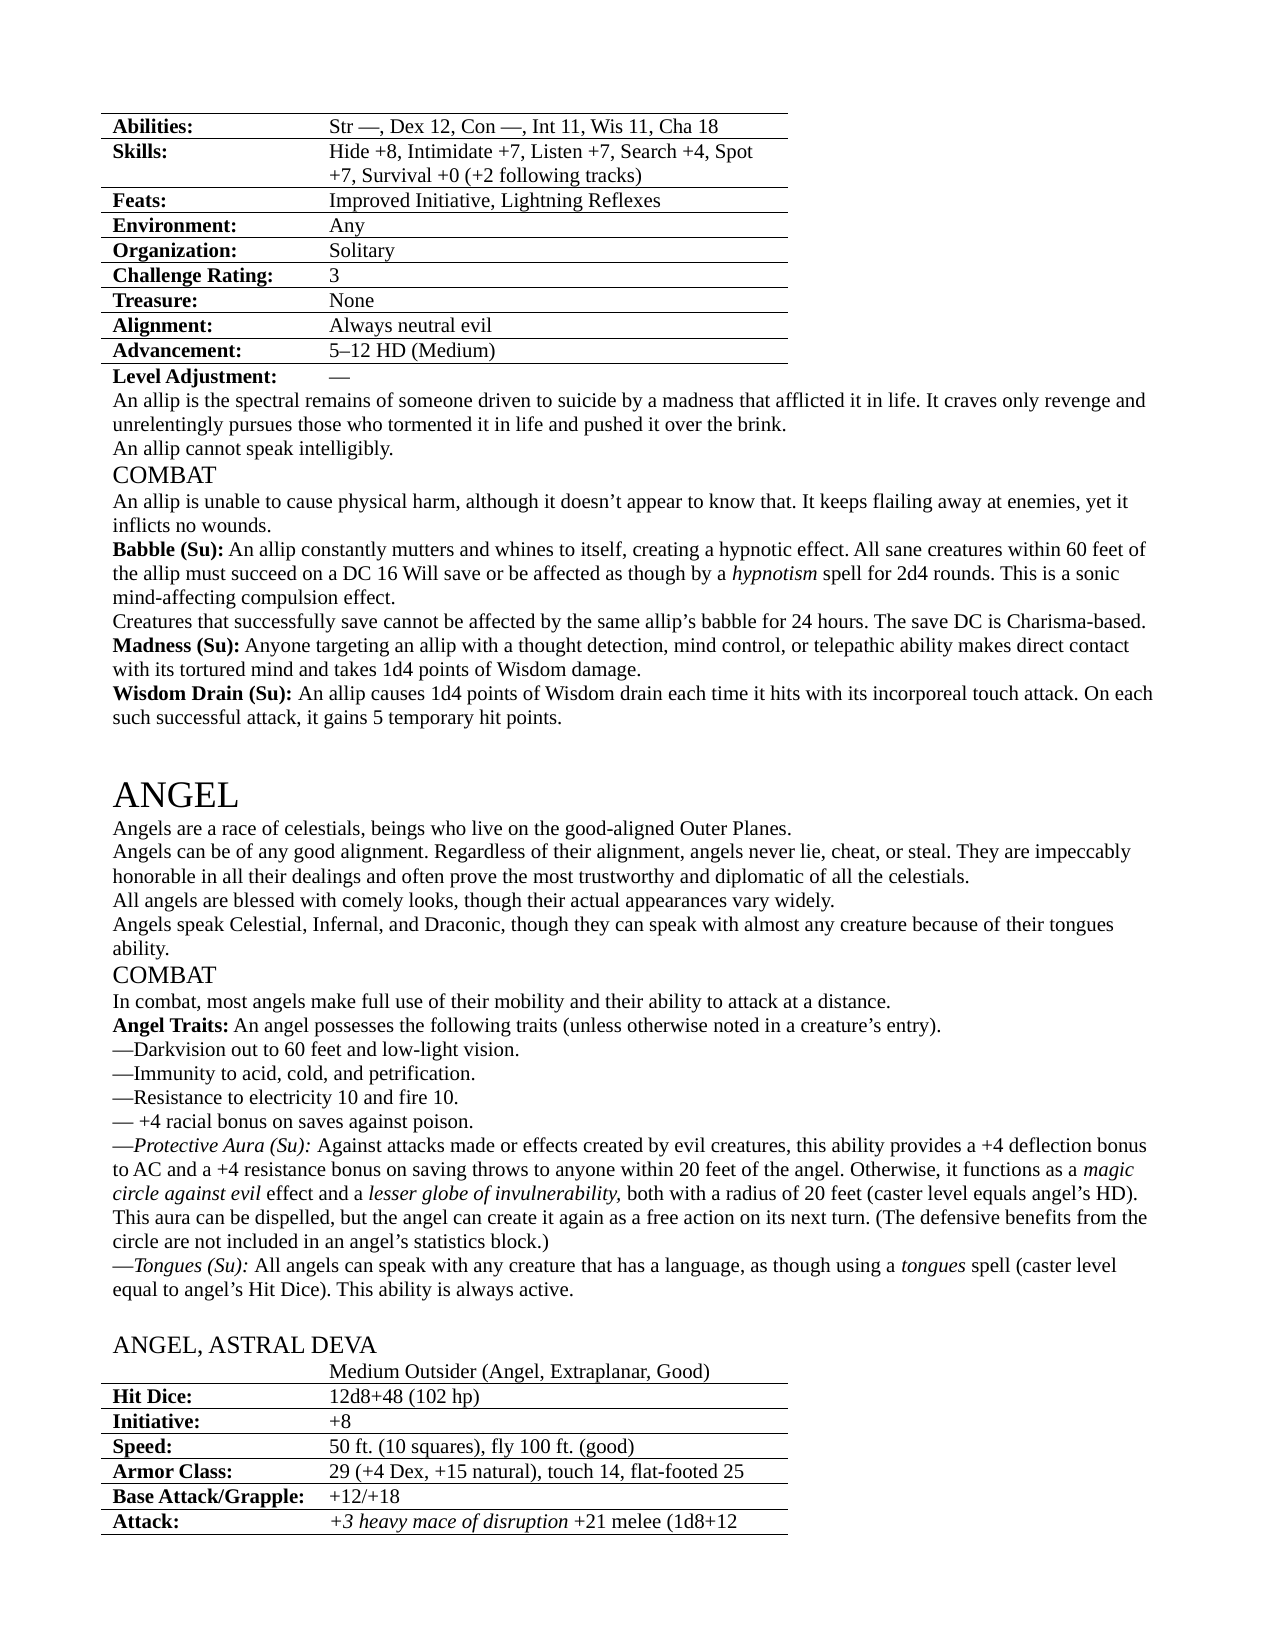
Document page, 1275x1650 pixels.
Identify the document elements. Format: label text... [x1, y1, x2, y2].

table_cell Feats: [101, 188, 318, 212]
table_cell +12/+18 [318, 1484, 787, 1508]
text —Protective Aura (Su): Against attacks made or effects created by evil creatures, this ability provides a +4 deflection bonus to AC and a +4 resistance bonus on saving throws to anyone within 20 feet of the angel. Otherwise, it functions as a magic circle against evil effect and a lesser globe of invulnerability, both with a radius of 20 feet (caster level equals angel’s HD). This aura can be dispelled, but the angel can create it again as a free action on its next turn. (The defensive benefits from the circle are not included in an angel’s statistics block.) [112, 1133, 1162, 1253]
table_header [101, 1359, 318, 1383]
table_cell Challenge Rating: [101, 263, 318, 287]
table_cell 12d8+48 (102 hp) [318, 1384, 787, 1408]
text Angels speak Celestial, Infernal, and Draconic, though they can speak with almost any creature because of their tongues ability. [112, 912, 1162, 960]
table_cell Environment: [101, 213, 318, 237]
table_cell Any [318, 213, 787, 237]
table_cell Attack: [101, 1510, 318, 1533]
table_cell None [318, 288, 787, 312]
text — +4 racial bonus on saves against poison. [112, 1109, 1162, 1133]
table_cell Str —, Dex 12, Con —, Int 11, Wis 11, Cha 18 [318, 114, 787, 138]
table_cell Treasure: [101, 288, 318, 312]
table_cell Alignment: [101, 313, 318, 337]
table_header Medium Outsider (Angel, Extraplanar, Good) [318, 1359, 787, 1383]
table_cell — [318, 364, 787, 388]
text ANGEL, ASTRAL DEVA [112, 1330, 1162, 1359]
text Creatures that successfully save cannot be affected by the same allip’s babble for 24 hours. The save DC is Charisma-based. [112, 609, 1162, 633]
table_cell Hide +8, Intimidate +7, Listen +7, Search +4, Spot +7, Survival +0 (+2 following tracks) [318, 139, 787, 187]
text —Tongues (Su): All angels can speak with any creature that has a language, as though using a tongues spell (caster level equal to angel’s Hit Dice). This ability is always active. [112, 1253, 1162, 1301]
text Wisdom Drain (Su): An allip causes 1d4 points of Wisdom drain each time it hits with its incorporeal touch attack. On each such successful attack, it gains 5 temporary hit points. [112, 681, 1162, 729]
table_cell Abilities: [101, 114, 318, 138]
table_cell 50 ft. (10 squares), fly 100 ft. (good) [318, 1434, 787, 1458]
table_cell 3 [318, 263, 787, 287]
table_cell Initiative: [101, 1409, 318, 1433]
text COMBAT [112, 460, 1162, 488]
table_cell Solitary [318, 238, 787, 262]
text An allip cannot speak intelligibly. [112, 436, 1162, 460]
text ANGEL [112, 772, 1162, 815]
text Angels are a race of celestials, beings who live on the good-aligned Outer Planes. [112, 815, 1162, 839]
text In combat, most angels make full use of their mobility and their ability to attack at a distance. [112, 988, 1162, 1013]
table_cell +3 heavy mace of disruption +21 melee (1d8+12 [318, 1510, 787, 1533]
table_cell Always neutral evil [318, 313, 787, 337]
text COMBAT [112, 960, 1162, 988]
text —Darkvision out to 60 feet and low-light vision. [112, 1037, 1162, 1061]
table_cell 29 (+4 Dex, +15 natural), touch 14, flat-footed 25 [318, 1459, 787, 1483]
table_cell +8 [318, 1409, 787, 1433]
text An allip is unable to cause physical harm, although it doesn’t appear to know that. It keeps flailing away at enemies, yet it inflicts no wounds. [112, 488, 1162, 537]
text Angels can be of any good alignment. Regardless of their alignment, angels never lie, cheat, or steal. They are impeccably honorable in all their dealings and often prove the most trustworthy and diplomatic of all the celestials. [112, 839, 1162, 888]
table_cell Base Attack/Grapple: [101, 1484, 318, 1508]
table_cell Armor Class: [101, 1459, 318, 1483]
table_cell Advancement: [101, 339, 318, 362]
text All angels are blessed with comely looks, though their actual appearances vary widely. [112, 888, 1162, 912]
table_cell 5–12 HD (Medium) [318, 339, 787, 362]
text —Immunity to acid, cold, and petrification. [112, 1061, 1162, 1085]
text Angel Traits: An angel possesses the following traits (unless otherwise noted in a creature’s entry). [112, 1013, 1162, 1037]
text Madness (Su): Anyone targeting an allip with a thought detection, mind control, or telepathic ability makes direct contact with its tortured mind and takes 1d4 points of Wisdom damage. [112, 633, 1162, 681]
text —Resistance to electricity 10 and fire 10. [112, 1085, 1162, 1109]
text Babble (Su): An allip constantly mutters and whines to itself, creating a hypnotic effect. All sane creatures within 60 feet of the allip must succeed on a DC 16 Will save or be affected as though by a hypnotism spell for 2d4 rounds. This is a sonic mind-affecting compulsion effect. [112, 537, 1162, 609]
table_cell Level Adjustment: [101, 364, 318, 388]
table_cell Speed: [101, 1434, 318, 1458]
table_cell Improved Initiative, Lightning Reflexes [318, 188, 787, 212]
table_cell Skills: [101, 139, 318, 187]
table_cell Organization: [101, 238, 318, 262]
table_cell Hit Dice: [101, 1384, 318, 1408]
text An allip is the spectral remains of someone driven to suicide by a madness that afflicted it in life. It craves only revenge and unrelentingly pursues those who tormented it in life and pushed it over the brink. [112, 388, 1162, 436]
